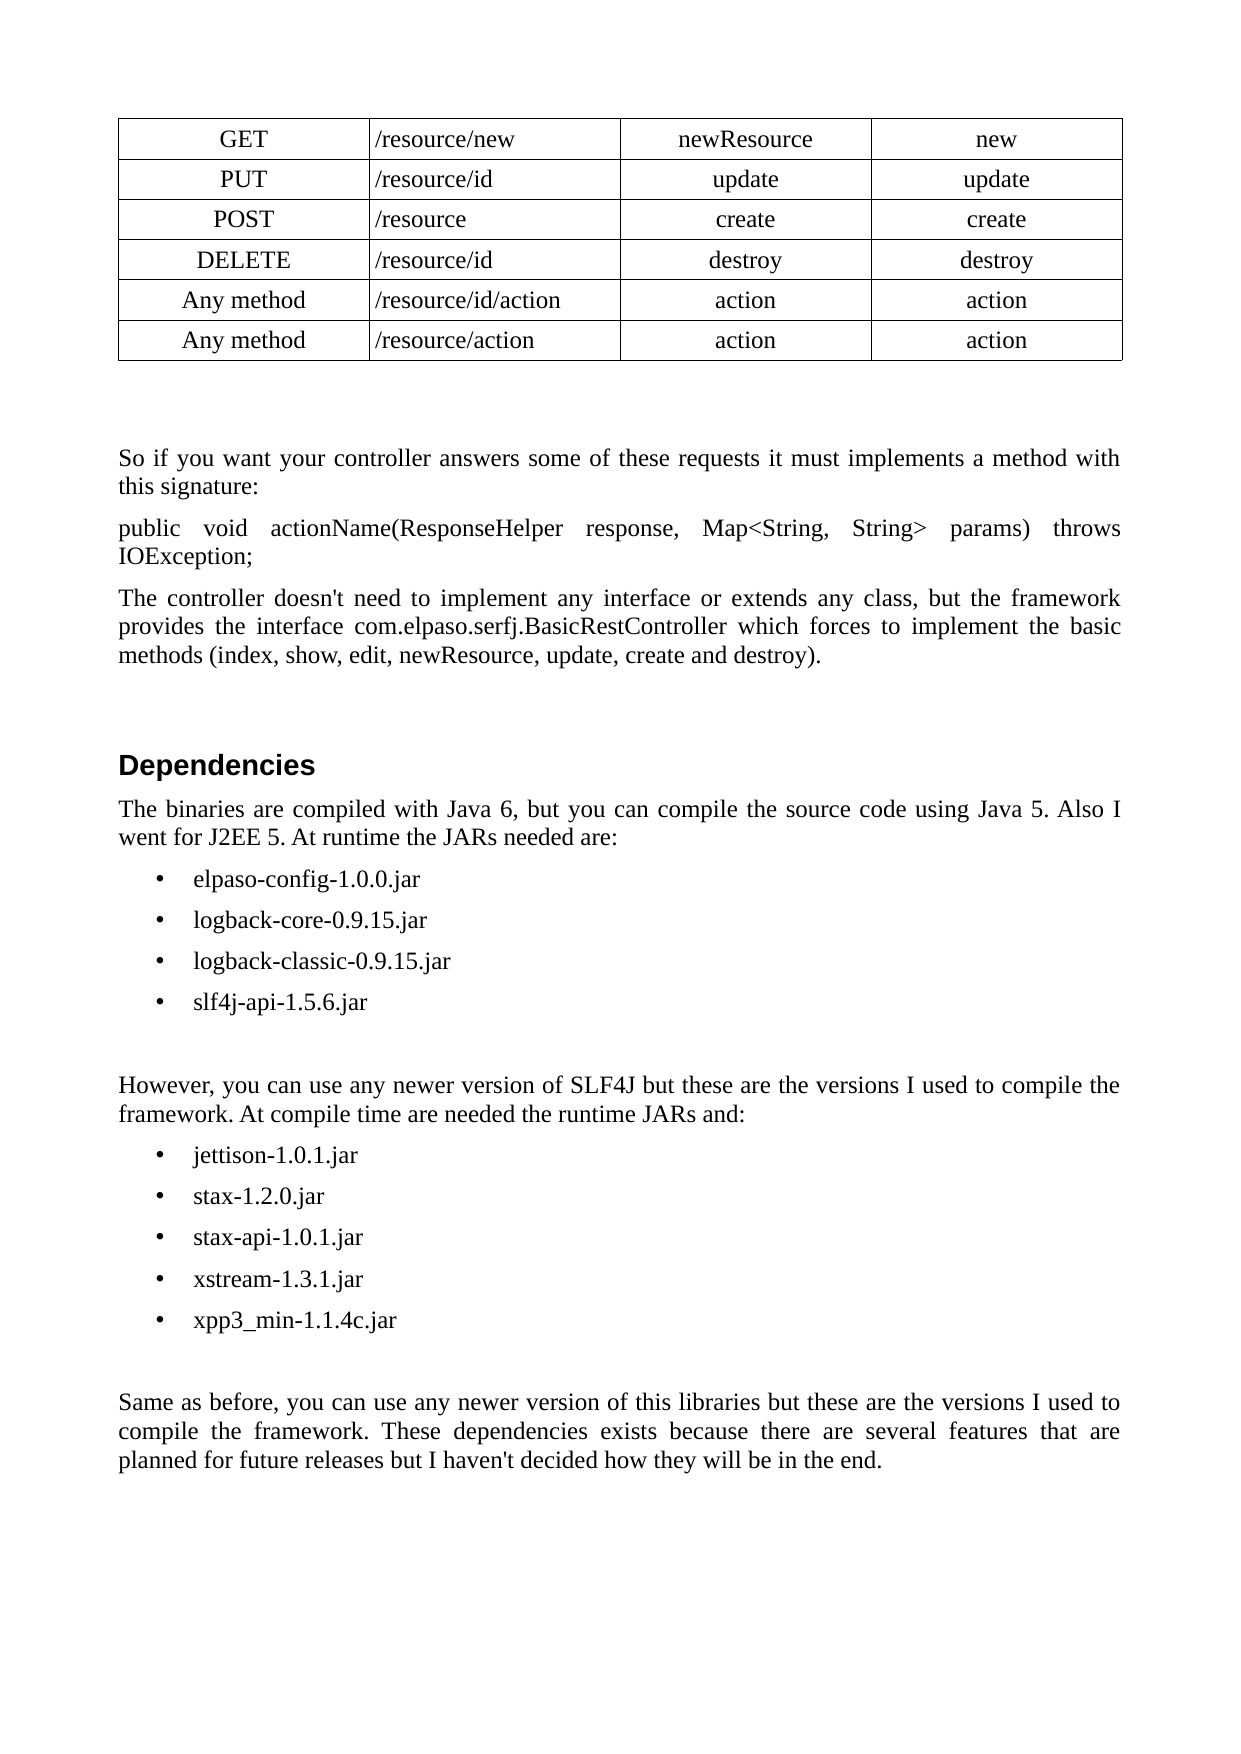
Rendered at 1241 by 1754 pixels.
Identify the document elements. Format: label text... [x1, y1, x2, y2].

table_cell Any method [119, 321, 369, 360]
table_cell create [621, 200, 871, 239]
table_cell /resource/id [370, 160, 620, 199]
table_cell destroy [621, 240, 871, 279]
table_cell action [621, 321, 871, 360]
list stax-1.2.0.jar [156, 1181, 1122, 1210]
list elpaso-config-1.0.0.jar [156, 864, 1122, 892]
table_cell /resource/id [370, 240, 620, 279]
table_cell new [872, 119, 1122, 158]
table_cell destroy [872, 240, 1122, 279]
table_cell action [872, 280, 1122, 320]
table_cell create [872, 200, 1122, 239]
table_cell Any method [119, 280, 369, 320]
list xstream-1.3.1.jar [156, 1264, 1122, 1292]
table_cell update [872, 160, 1122, 199]
list stax-api-1.0.1.jar [156, 1222, 1122, 1251]
table_cell /resource/action [370, 321, 620, 360]
table_cell /resource/new [370, 119, 620, 158]
table_cell update [621, 160, 871, 199]
table_cell GET [119, 119, 369, 158]
list logback-core-0.9.15.jar [156, 905, 1122, 934]
table_cell /resource/id/action [370, 280, 620, 320]
table_cell DELETE [119, 240, 369, 279]
table_cell POST [119, 200, 369, 239]
text Same as before, you can use any newer version of this libraries but these are the versions I used to compile the framework. These dependencies exists because there are several features that are planned for future releases but I haven't decided how they will be in the end. [118, 1387, 1122, 1474]
list slf4j-api-1.5.6.jar [156, 987, 1122, 1016]
list xpp3_min-1.1.4c.jar [156, 1305, 1122, 1334]
table_cell /resource [370, 200, 620, 239]
list logback-classic-0.9.15.jar [156, 946, 1122, 975]
text public void actionName(ResponseHelper response, Map<String, String> params) throws IOException; [118, 513, 1122, 570]
text So if you want your controller answers some of these requests it must implements a method with this signature: [118, 443, 1122, 500]
text The binaries are compiled with Java 6, but you can compile the source code using Java 5. Also I went for J2EE 5. At runtime the JARs needed are: [118, 794, 1122, 851]
subtitle Dependencies [118, 748, 1122, 781]
list jettison-1.0.1.jar [156, 1140, 1122, 1169]
table_cell action [872, 321, 1122, 360]
table_cell action [621, 280, 871, 320]
table_cell PUT [119, 160, 369, 199]
text However, you can use any newer version of SLF4J but these are the versions I used to compile the framework. At compile time are needed the runtime JARs and: [118, 1070, 1122, 1127]
table_cell newResource [621, 119, 871, 158]
text The controller doesn't need to implement any interface or extends any class, but the framework provides the interface com.elpaso.serfj.BasicRestController which forces to implement the basic methods (index, show, edit, newResource, update, create and destroy). [118, 583, 1122, 669]
